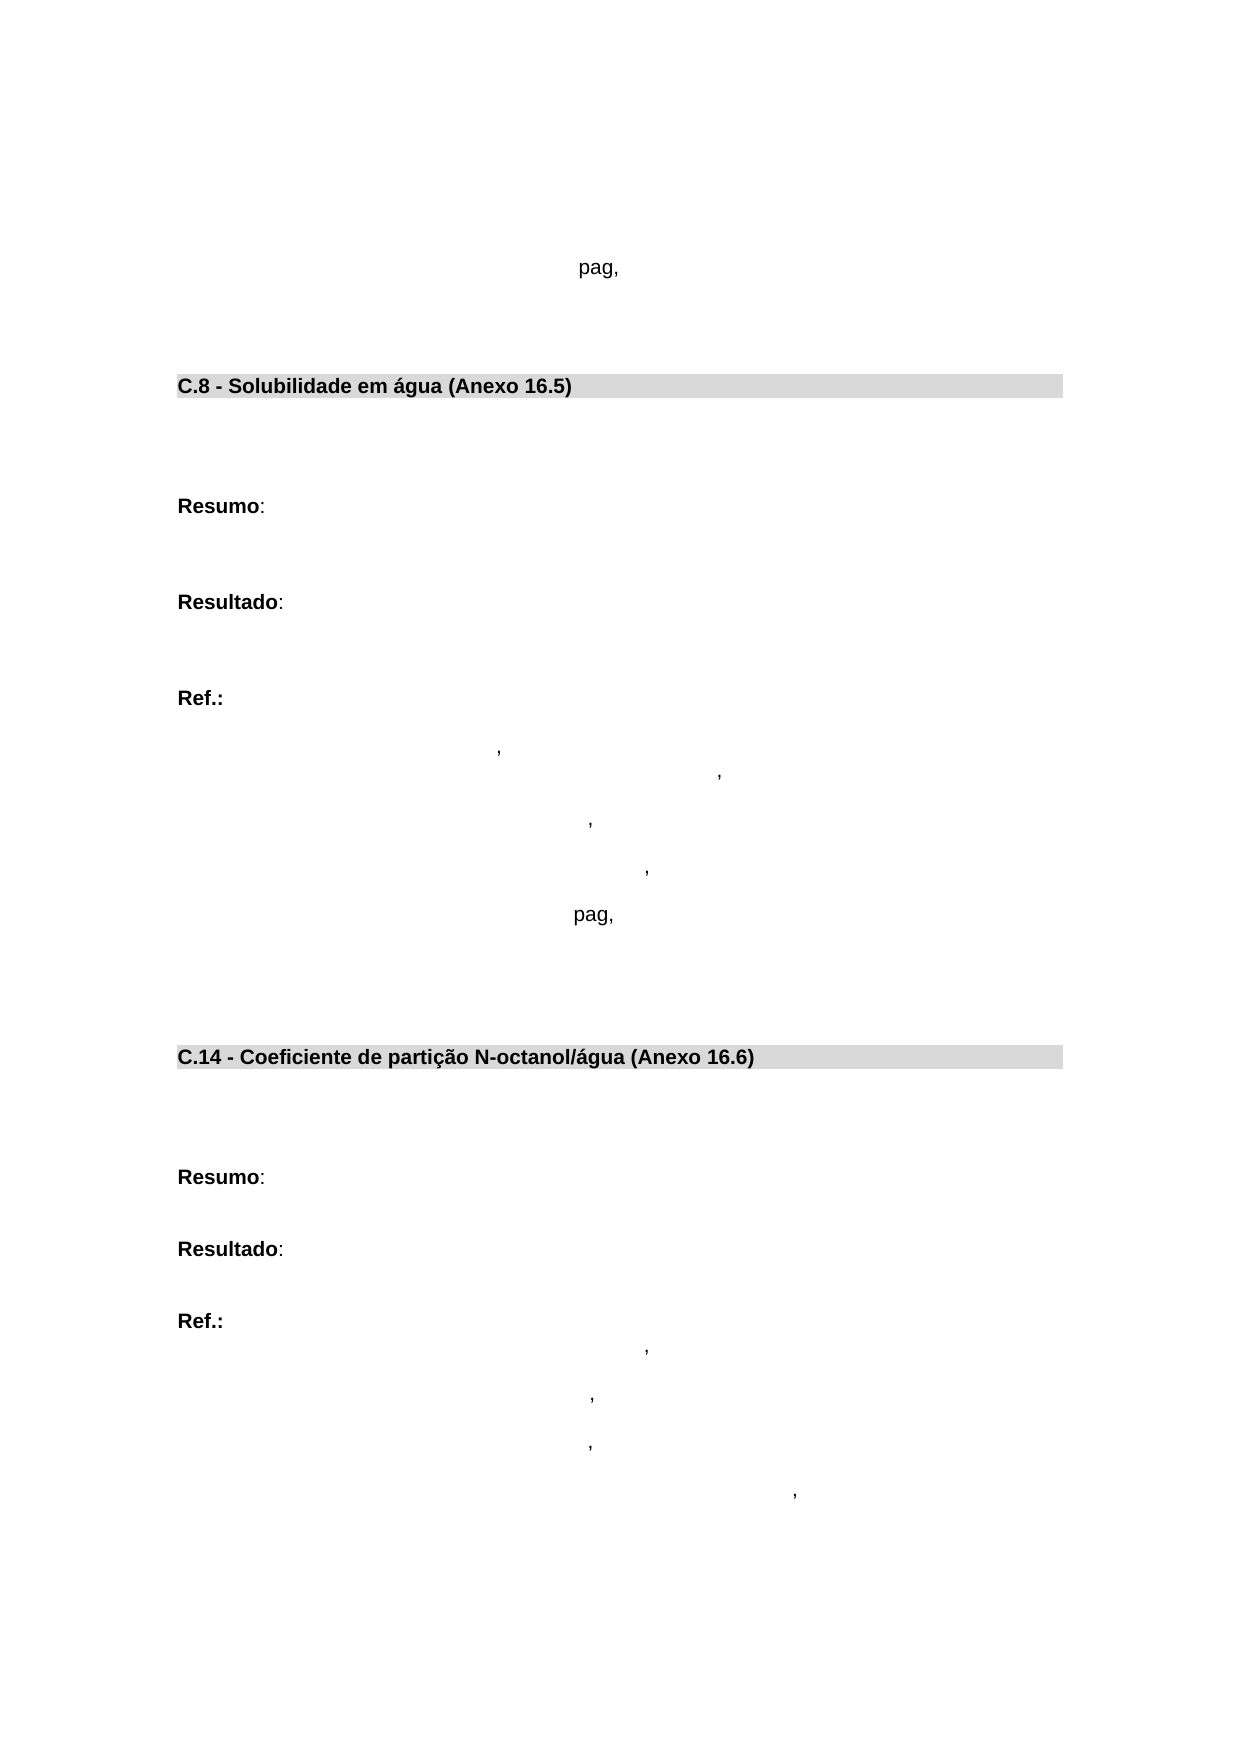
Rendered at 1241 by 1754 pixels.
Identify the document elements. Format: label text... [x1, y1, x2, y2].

list <if test="get_one_doc_presentation(o.study_presentation_ids, 'Solubilidade/Miscibilidade','approved')"> [177, 422, 1063, 470]
text C.8 - Solubilidade em água (Anexo 16.5) [177, 374, 1063, 398]
text Resumo: [177, 494, 1063, 518]
text <get_one_doc_presentation(o.study_presentation_ids, 'Solubilidade/Miscibilidade', 'approved').study_id.summary_pt> [177, 518, 1063, 566]
text <get_one_doc_presentation(o.study_presentation_ids, 'Solubilidade/Miscibilidade', 'approved').study_id.result_pt> [177, 614, 1063, 662]
list </if> [177, 326, 1063, 350]
list <if test="get_one_doc_presentation(o.study_presentation_ids, 'Coeficiente de partição N-octanol/água','approved')"> [177, 1093, 1063, 1141]
text Ref.: <get_one_doc_presentation(o.study_presentation_ids, 'Coeficiente de partição N-octanol/água', 'approved').study_id.reference>, <get_one_doc_presentation(o.study_presentation_ids, 'Coeficiente de partição N-octanol/água', 'approved').study_id.name>,<get_one_doc_presentation(o.study_presentation_ids, 'Coeficiente de partição N-octanol/água', 'approved').study_id.laboratory_id.name>, <get_one_doc_presentation(o.study_presentation_ids, 'Coeficiente de partição N-octanol/água', 'approved').study_id.director_author_id.name>, <get_one_doc_presentation(o.study_presentation_ids, 'Coeficiente de partição N-octanol/água', 'approved').study_id.number_of_pages> pag, <get_one_doc_presentation(o.study_presentation_ids, 'Coeficiente de partição N-octanol/água', 'approved').study_id.end_date> [177, 1309, 1063, 1524]
text <get_one_doc_presentation(o.study_presentation_ids, 'Solubilidade/Miscibilidade', 'approved').study_id.reference>, <get_one_doc_presentation(o.study_presentation_ids, 'Solubilidade/Miscibilidade', 'approved').study_id.name>,<get_one_doc_presentation(o.study_presentation_ids, 'Solubilidade/Miscibilidade', 'approved').study_id.laboratory_id.name>, <get_one_doc_presentation(o.study_presentation_ids, 'Solubilidade/Miscibilidade', 'approved').study_id.director_author_id.name>, <get_one_doc_presentation(o.study_presentation_ids, 'Solubilidade/Miscibilidade', 'approved').study_id.number_of_pages> pag, <get_one_doc_presentation(o.study_presentation_ids, 'Solubilidade/Miscibilidade', 'approved').study_id.end_date> [177, 710, 1063, 973]
text Resumo: <get_one_doc_presentation(o.study_presentation_ids, 'Coeficiente de partição N-octanol/água', 'approved').study_id.summary_pt> [177, 1165, 1063, 1213]
text Resultado: <get_one_doc_presentation(o.study_presentation_ids, 'Coeficiente de partição N-octanol/água', 'approved').study_id.result_pt> [177, 1237, 1063, 1285]
text Resultado: [177, 590, 1063, 614]
text C.14 - Coeficiente de partição N-octanol/água (Anexo 16.6) [177, 1045, 1063, 1069]
list </if> [177, 973, 1063, 997]
text <get_one_doc_presentation(o.study_presentation_ids, 'Pressão vapor', 'approved').study_id.reference>, <get_one_doc_presentation(o.study_presentation_ids, 'Pressão vapor', 'approved').study_id.name>,<get_one_doc_presentation(o.study_presentation_ids, 'Pressão vapor', 'approved').study_id.laboratory_id.name>, <get_one_doc_presentation(o.study_presentation_ids, 'Pressão vapor', 'approved').study_id.director_author_id.name>, <get_one_doc_presentation(o.study_presentation_ids, 'Pressão vapor', 'approved').study_id.number_of_pages> pag, <get_one_doc_presentation(o.study_presentation_ids, 'Pressão vapor', 'approved').study_id.end_date> [177, 254, 1063, 326]
text Ref.: [177, 686, 1063, 710]
